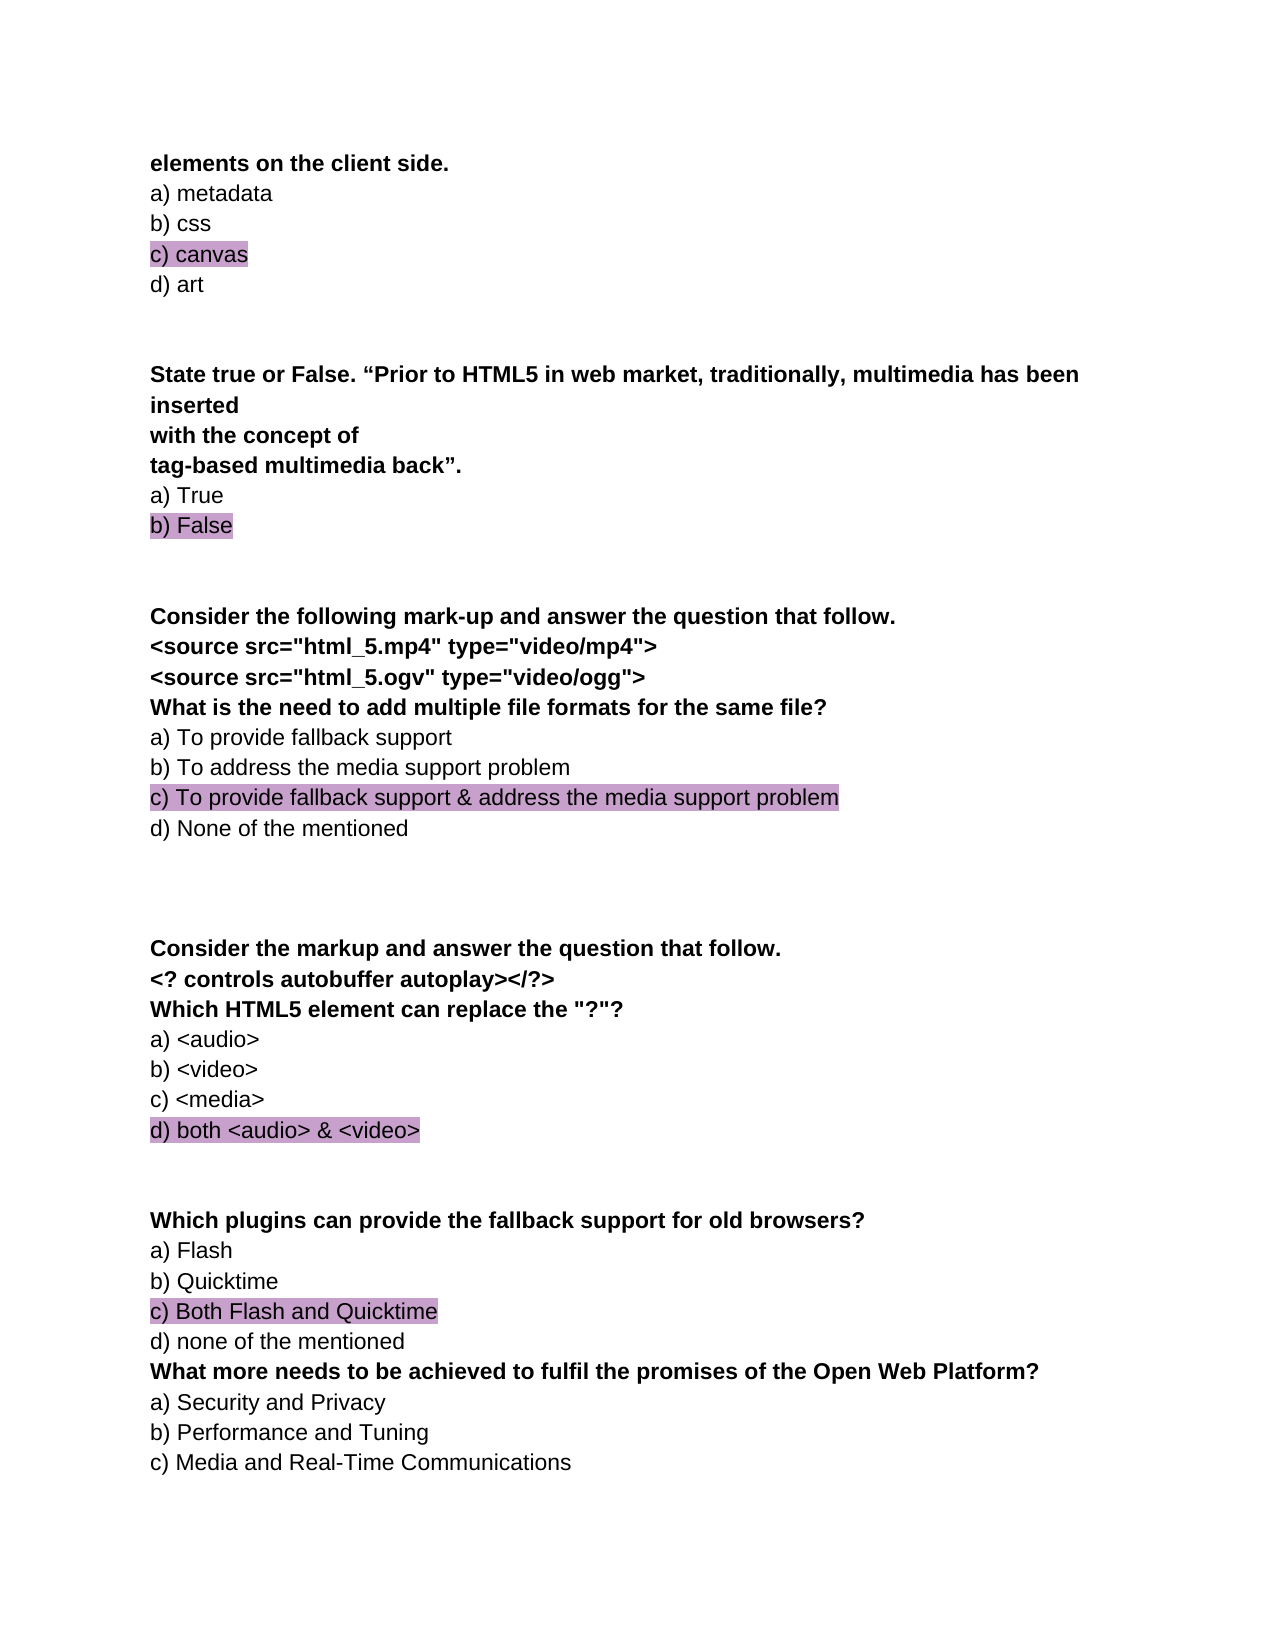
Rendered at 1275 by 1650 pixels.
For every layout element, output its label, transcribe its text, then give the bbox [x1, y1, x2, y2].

text with the concept of [150, 422, 1125, 448]
text a) To provide fallback support [150, 724, 1125, 750]
text tag-based multimedia back”. [150, 452, 1125, 478]
text a) True [150, 482, 1125, 509]
text d) None of the mentioned [150, 814, 1125, 841]
text a) Flash [150, 1237, 1125, 1264]
text c) Both Flash and Quicktime [150, 1298, 1125, 1324]
text State true or False. “Prior to HTML5 in web market, traditionally, multimedia has been inserted [150, 361, 1125, 418]
text Which HTML5 element can replace the "?"? [150, 996, 1125, 1022]
text b) Performance and Tuning [150, 1419, 1125, 1445]
text Consider the markup and answer the question that follow. [150, 935, 1125, 962]
text c) Media and Real-Time Communications [150, 1449, 1125, 1475]
text What is the need to add multiple file formats for the same file? [150, 694, 1125, 720]
text d) art [150, 271, 1125, 297]
text c) <media> [150, 1086, 1125, 1113]
text Consider the following mark-up and answer the question that follow. [150, 603, 1125, 629]
text d) both <audio> & <video> [150, 1117, 1125, 1143]
text b) False [150, 512, 1125, 539]
text What more needs to be achieved to fulfil the promises of the Open Web Platform? [150, 1358, 1125, 1385]
text a) Security and Privacy [150, 1388, 1125, 1415]
text a) metadata [150, 180, 1125, 207]
text a) <audio> [150, 1026, 1125, 1052]
text b) Quicktime [150, 1268, 1125, 1294]
text Which plugins can provide the fallback support for old browsers? [150, 1207, 1125, 1234]
text b) css [150, 210, 1125, 237]
text <source src="html_5.ogv" type="video/ogg"> [150, 663, 1125, 690]
text d) none of the mentioned [150, 1328, 1125, 1354]
text <? controls autobuffer autoplay></?> [150, 966, 1125, 992]
text c) canvas [150, 241, 1125, 267]
text c) To provide fallback support & address the media support problem [150, 784, 1125, 811]
text <source src="html_5.mp4" type="video/mp4"> [150, 633, 1125, 660]
text b) <video> [150, 1056, 1125, 1083]
text b) To address the media support problem [150, 754, 1125, 781]
text elements on the client side. [150, 150, 1125, 176]
